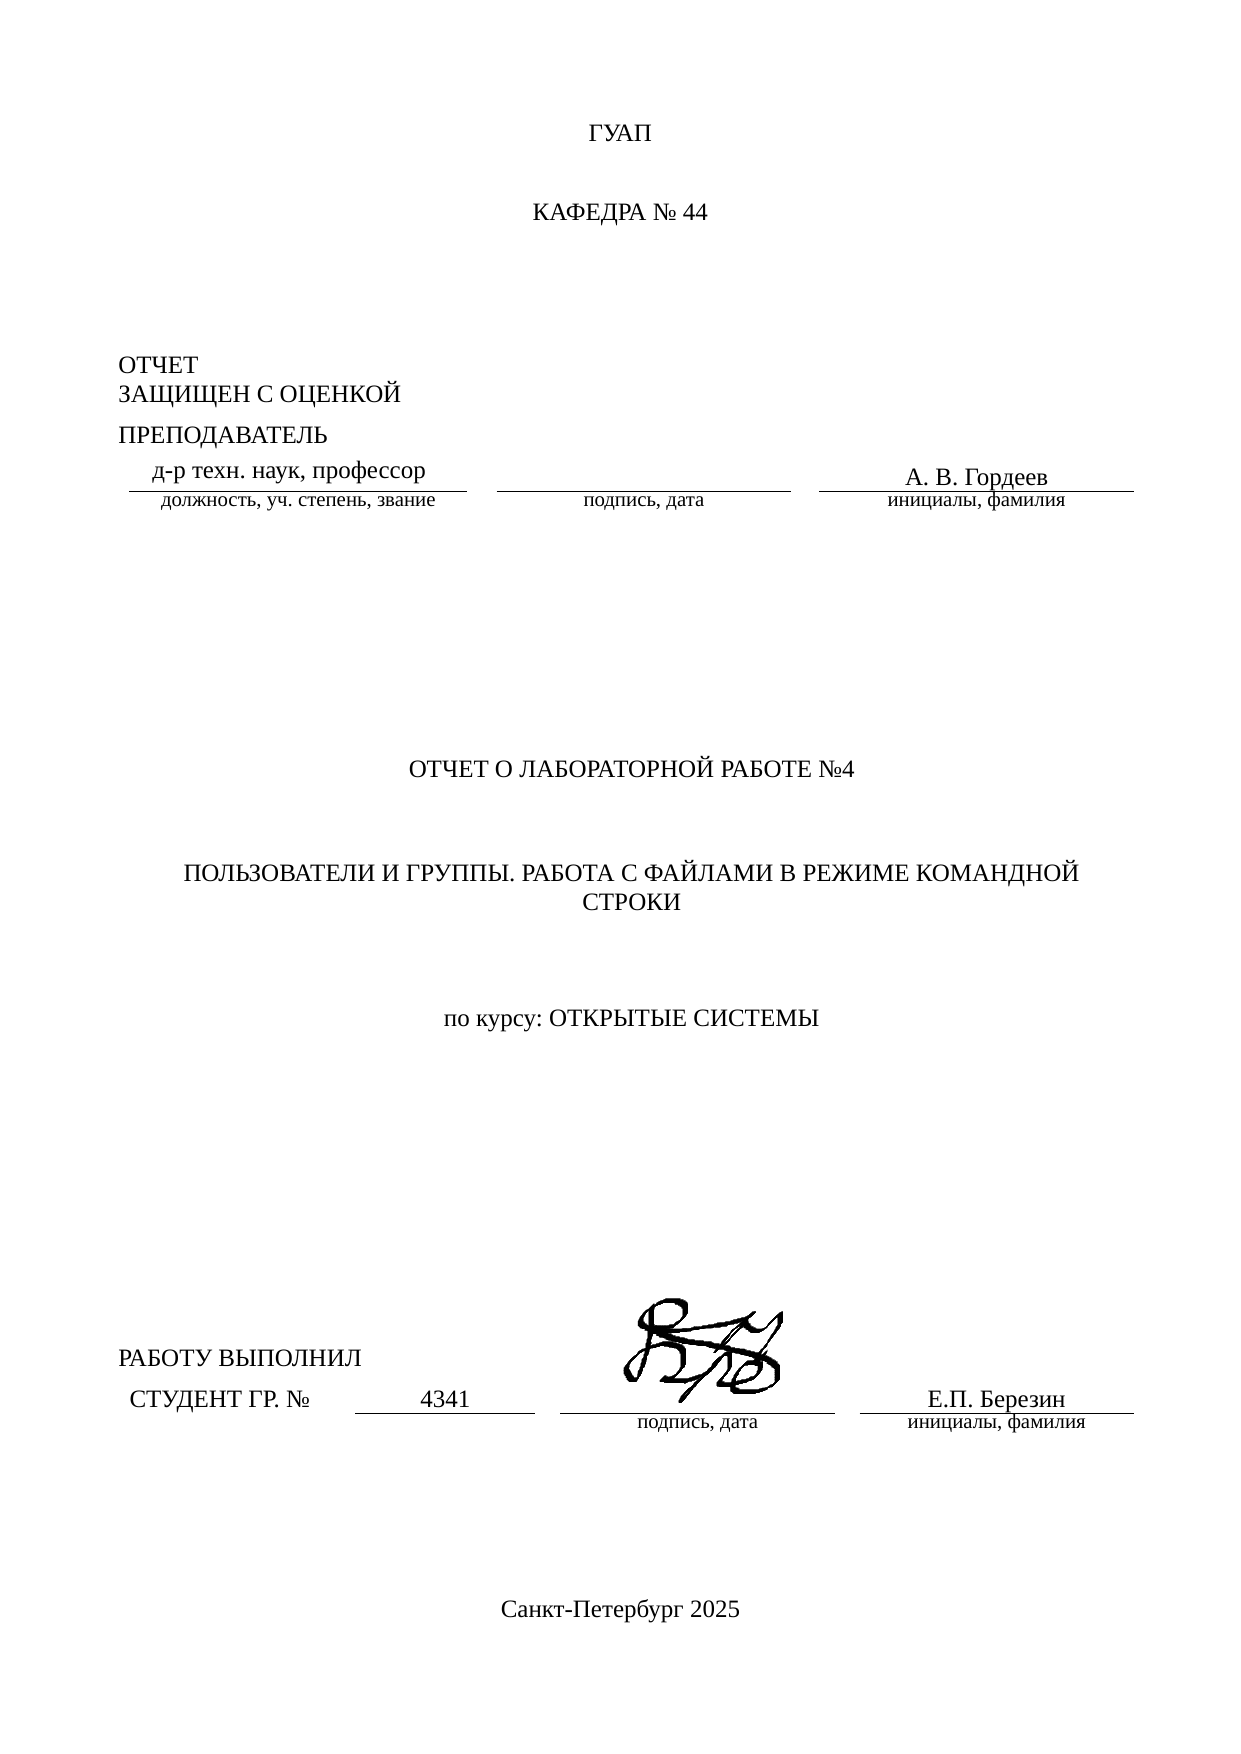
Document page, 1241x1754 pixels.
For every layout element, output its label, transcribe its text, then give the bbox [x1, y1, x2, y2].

picture [619, 1290, 786, 1407]
table_cell инициалы, фамилия [860, 1414, 1133, 1433]
table_cell должность, уч. степень, звание [129, 492, 467, 510]
text ГУАП [118, 118, 1122, 147]
table_cell ПОЛЬЗОВАТЕЛИ И ГРУППЫ. РАБОТА С ФАЙЛАМИ В РЕЖИМЕ КОМАНДНОЙ СТРОКИ [129, 783, 1133, 990]
table_cell [129, 1085, 1133, 1114]
table_header Е.П. Березин [860, 1372, 1133, 1413]
table_header 4341 [355, 1372, 535, 1413]
table_header СТУДЕНТ ГР. № [129, 1372, 355, 1413]
table_cell подпись, дата [560, 1414, 835, 1433]
text ПРЕПОДАВАТЕЛЬ [118, 421, 1122, 449]
text ОТЧЕТ ЗАЩИЩЕН С ОЦЕНКОЙ [118, 351, 1122, 408]
table_header д-р техн. наук, профессор [129, 449, 467, 491]
table_header [535, 1372, 560, 1413]
table_cell [791, 491, 819, 510]
text РАБОТУ ВЫПОЛНИЛ [118, 1343, 619, 1372]
text [786, 1343, 1122, 1372]
table_cell подпись, дата [497, 492, 791, 510]
table_cell инициалы, фамилия [995, 492, 1133, 510]
text Санкт-Петербург 2025 [118, 1594, 1122, 1623]
table_cell [129, 1032, 1133, 1085]
table_header ОТЧЕТ О ЛАБОРАТОРНОЙ РАБОТЕ №4 [129, 654, 1133, 783]
table_cell по курсу: ОТКРЫТЫЕ СИСТЕМЫ [129, 990, 1133, 1032]
table_cell [129, 1413, 355, 1433]
table_header [835, 1372, 859, 1413]
table_header [467, 449, 497, 491]
text КАФЕДРА № 44 [118, 197, 1122, 226]
table_cell [835, 1413, 859, 1433]
table_cell инициалы, фамилия [819, 492, 993, 510]
table_cell [467, 491, 497, 510]
table_header [791, 449, 819, 491]
table_header [497, 449, 791, 491]
table_cell [535, 1413, 560, 1433]
table_cell [355, 1414, 535, 1433]
table_header [560, 1372, 835, 1413]
table_header А. В. Гордеев [819, 449, 1133, 491]
